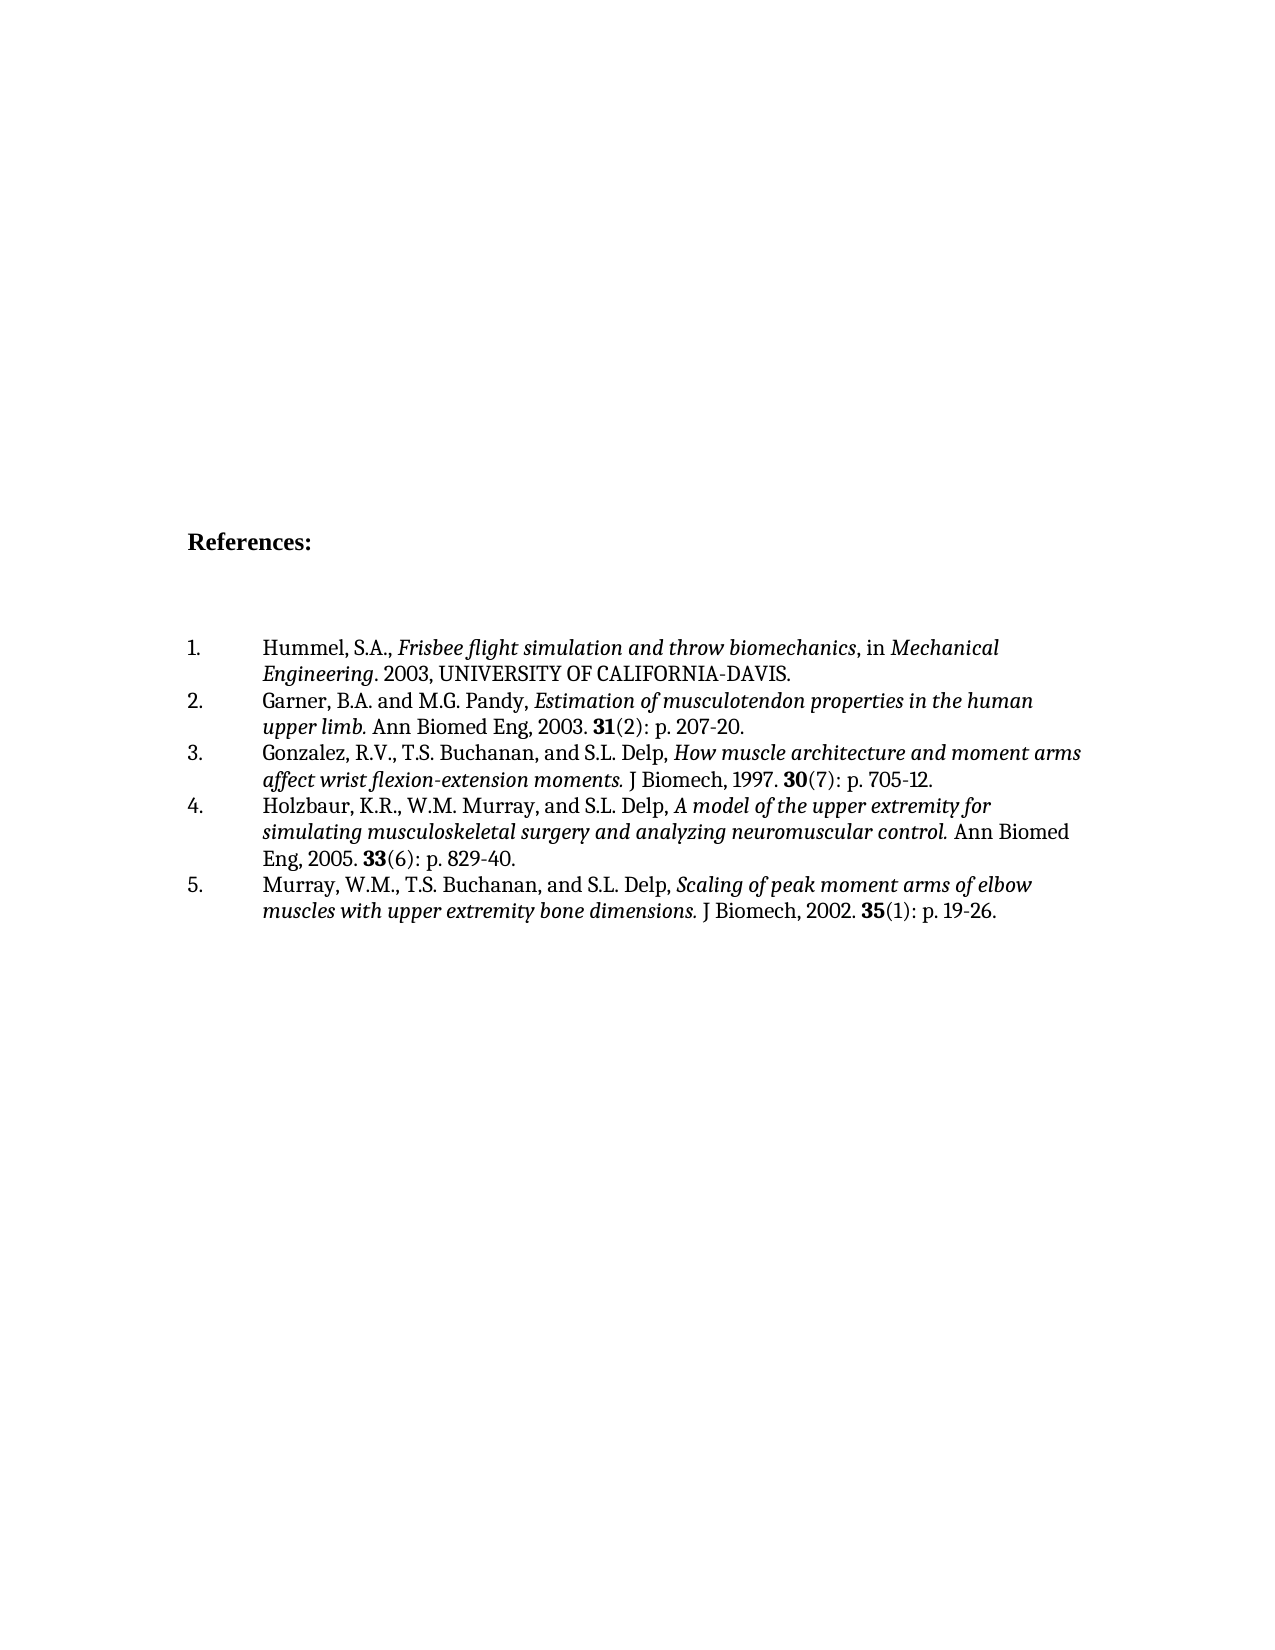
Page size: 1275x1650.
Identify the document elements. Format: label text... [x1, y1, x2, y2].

text 2. Garner, B.A. and M.G. Pandy, Estimation of musculotendon properties in the human upper limb. Ann Biomed Eng, 2003. 31(2): p. 207-20. [187, 687, 1087, 740]
text 5. Murray, W.M., T.S. Buchanan, and S.L. Delp, Scaling of peak moment arms of elbow muscles with upper extremity bone dimensions. J Biomech, 2002. 35(1): p. 19-26. [187, 872, 1087, 924]
text References: [187, 527, 1087, 556]
text 1. Hummel, S.A., Frisbee flight simulation and throw biomechanics, in Mechanical Engineering. 2003, UNIVERSITY OF CALIFORNIA-DAVIS. [187, 635, 1087, 687]
text 4. Holzbaur, K.R., W.M. Murray, and S.L. Delp, A model of the upper extremity for simulating musculoskeletal surgery and analyzing neuromuscular control. Ann Biomed Eng, 2005. 33(6): p. 829-40. [187, 793, 1087, 872]
text 3. Gonzalez, R.V., T.S. Buchanan, and S.L. Delp, How muscle architecture and moment arms affect wrist flexion-extension moments. J Biomech, 1997. 30(7): p. 705-12. [187, 740, 1087, 793]
